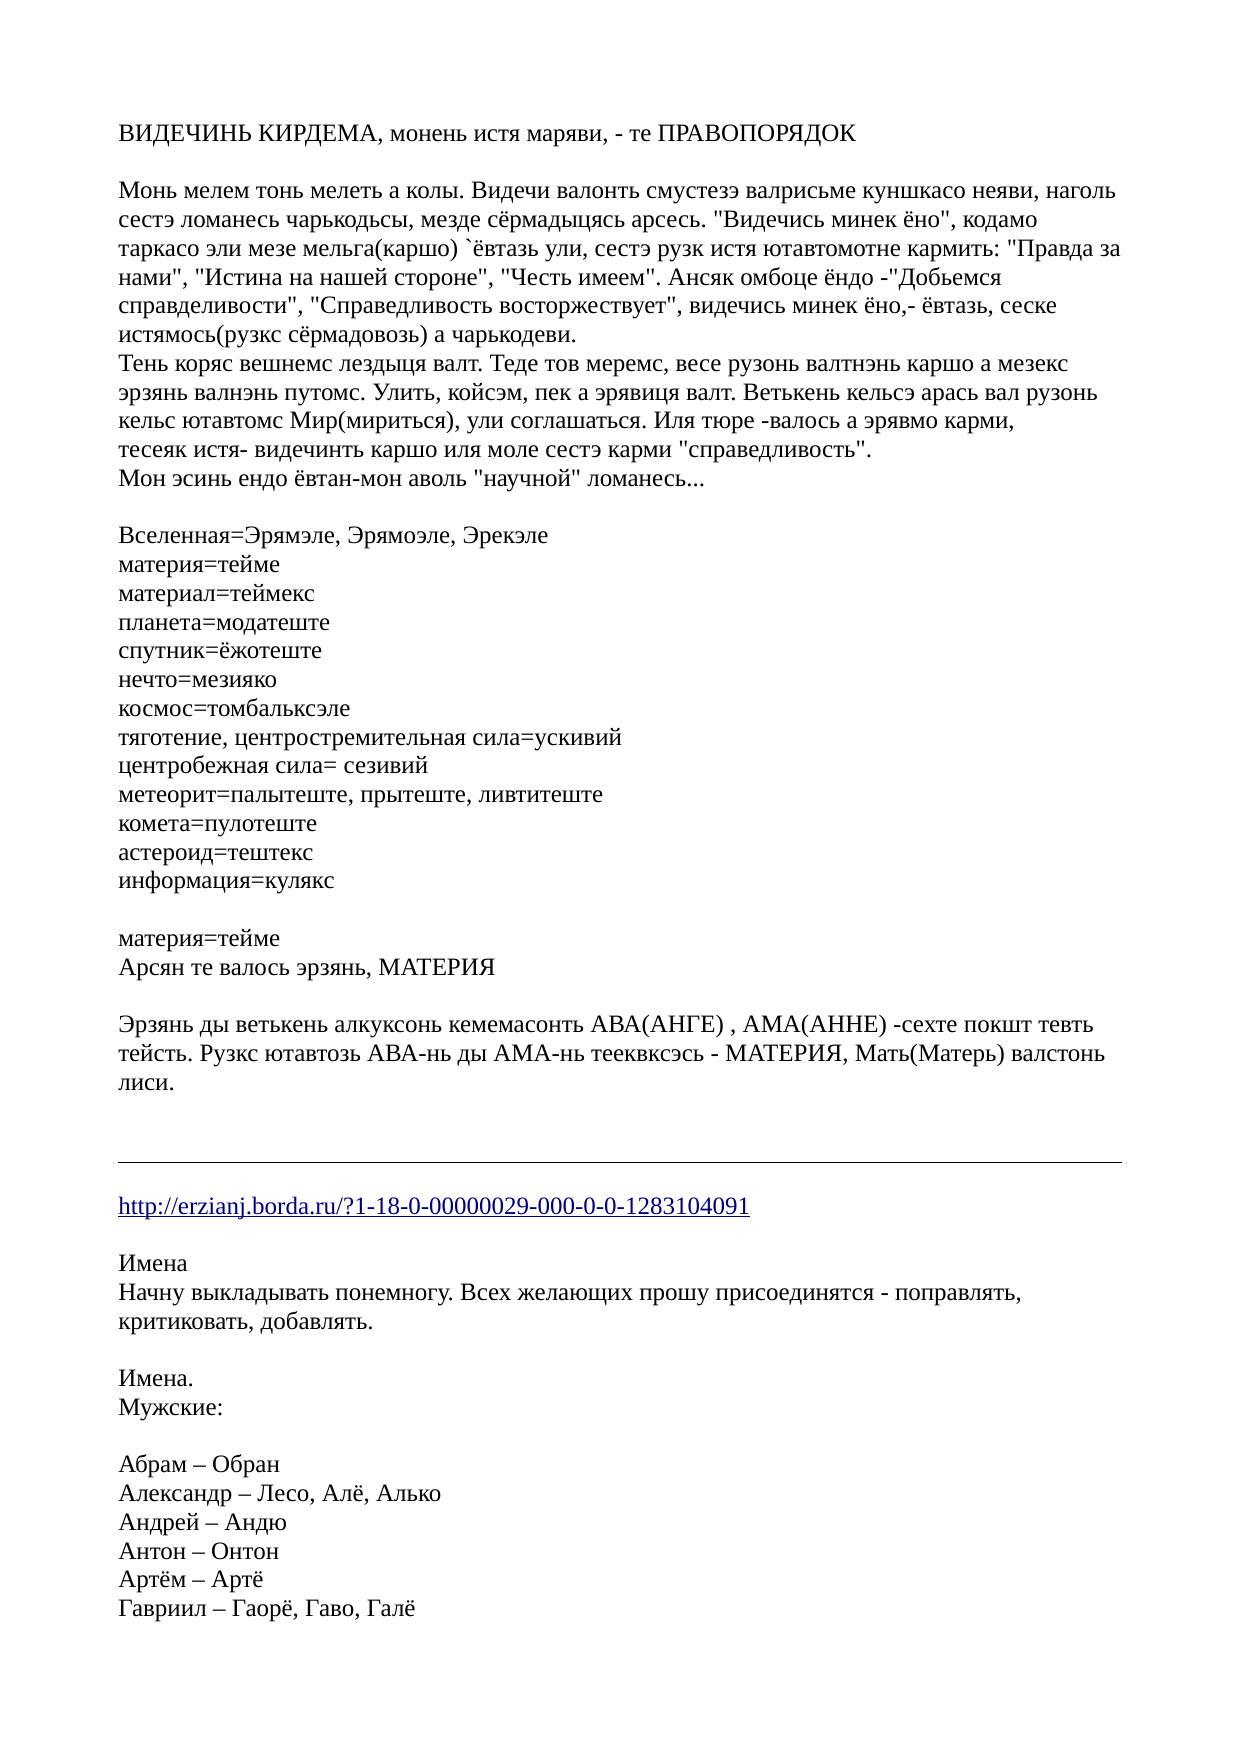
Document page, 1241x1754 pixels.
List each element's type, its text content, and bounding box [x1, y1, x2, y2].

text Вселенная=Эрямэле, Эрямоэле, Эрекэле материя=тейме материал=теймекс планета=модатеште спутник=ёжотеште нечто=мезияко космос=томбальксэле тяготение, центростремительная сила=ускивий центробежная сила= сезивий метеорит=палытеште, прытеште, ливтитеште комета=пулотеште астероид=тештекс информация=кулякс [118, 521, 1122, 894]
text Эрзянь ды ветькень алкуксонь кемемасонть АВА(АНГЕ) , АМА(АННЕ) -сехте покшт тевть тейсть. Рузкс ютавтозь АВА-нь ды АМА-нь тееквксэсь - МАТЕРИЯ, Мать(Матерь) валстонь лиси. [118, 1009, 1122, 1096]
text Арсян те валось эрзянь, МАТЕРИЯ [118, 952, 1122, 981]
text Имена Начну выкладывать понемногу. Всех желающих прошу присоединятся - поправлять, критиковать, добавлять. Имена. Мужские: Абрам – Обран Александр – Лесо, Алё, Алько Андрей – Андю Антон – Онтон Артём – Артё Гавриил – Гаорё, Гаво, Галё [118, 1248, 1122, 1622]
text материя=тейме [118, 923, 1122, 952]
text Монь мелем тонь мелеть а колы. Видечи валонть смустезэ валрисьме куншкасо неяви, наголь сестэ ломанесь чарькодьсы, мезде сёрмадыцясь арсесь. "Видечись минек ёно", кодамо таркасо эли мезе мельга(каршо) `ёвтазь ули, сестэ рузк истя ютавтомотне кармить: "Правда за нами", "Истина на нашей стороне", "Честь имеем". Ансяк омбоце ёндо -"Добьемся справделивости", "Справедливость восторжествует", видечись минек ёно,- ёвтазь, сеске истямось(рузкс сёрмадовозь) а чарькодеви. Тень коряс вешнемс лездыця валт. Теде тов меремс, весе рузонь валтнэнь каршо а мезекс эрзянь валнэнь путомс. Улить, койсэм, пек а эрявиця валт. Ветькень кельсэ арась вал рузонь кельс ютавтомс Мир(мириться), ули соглашаться. Иля тюре -валось а эрявмо карми, тесеяк истя- видечинть каршо иля моле сестэ карми "справедливость". Мон эсинь ендо ёвтан-мон аволь "научной" ломанесь... [118, 176, 1122, 492]
text ВИДЕЧИНЬ КИРДЕМА, монень истя маряви, - те ПРАВОПОРЯДОК [118, 118, 1122, 147]
text http://erzianj.borda.ru/?1-18-0-00000029-000-0-0-1283104091 [118, 1191, 1122, 1219]
